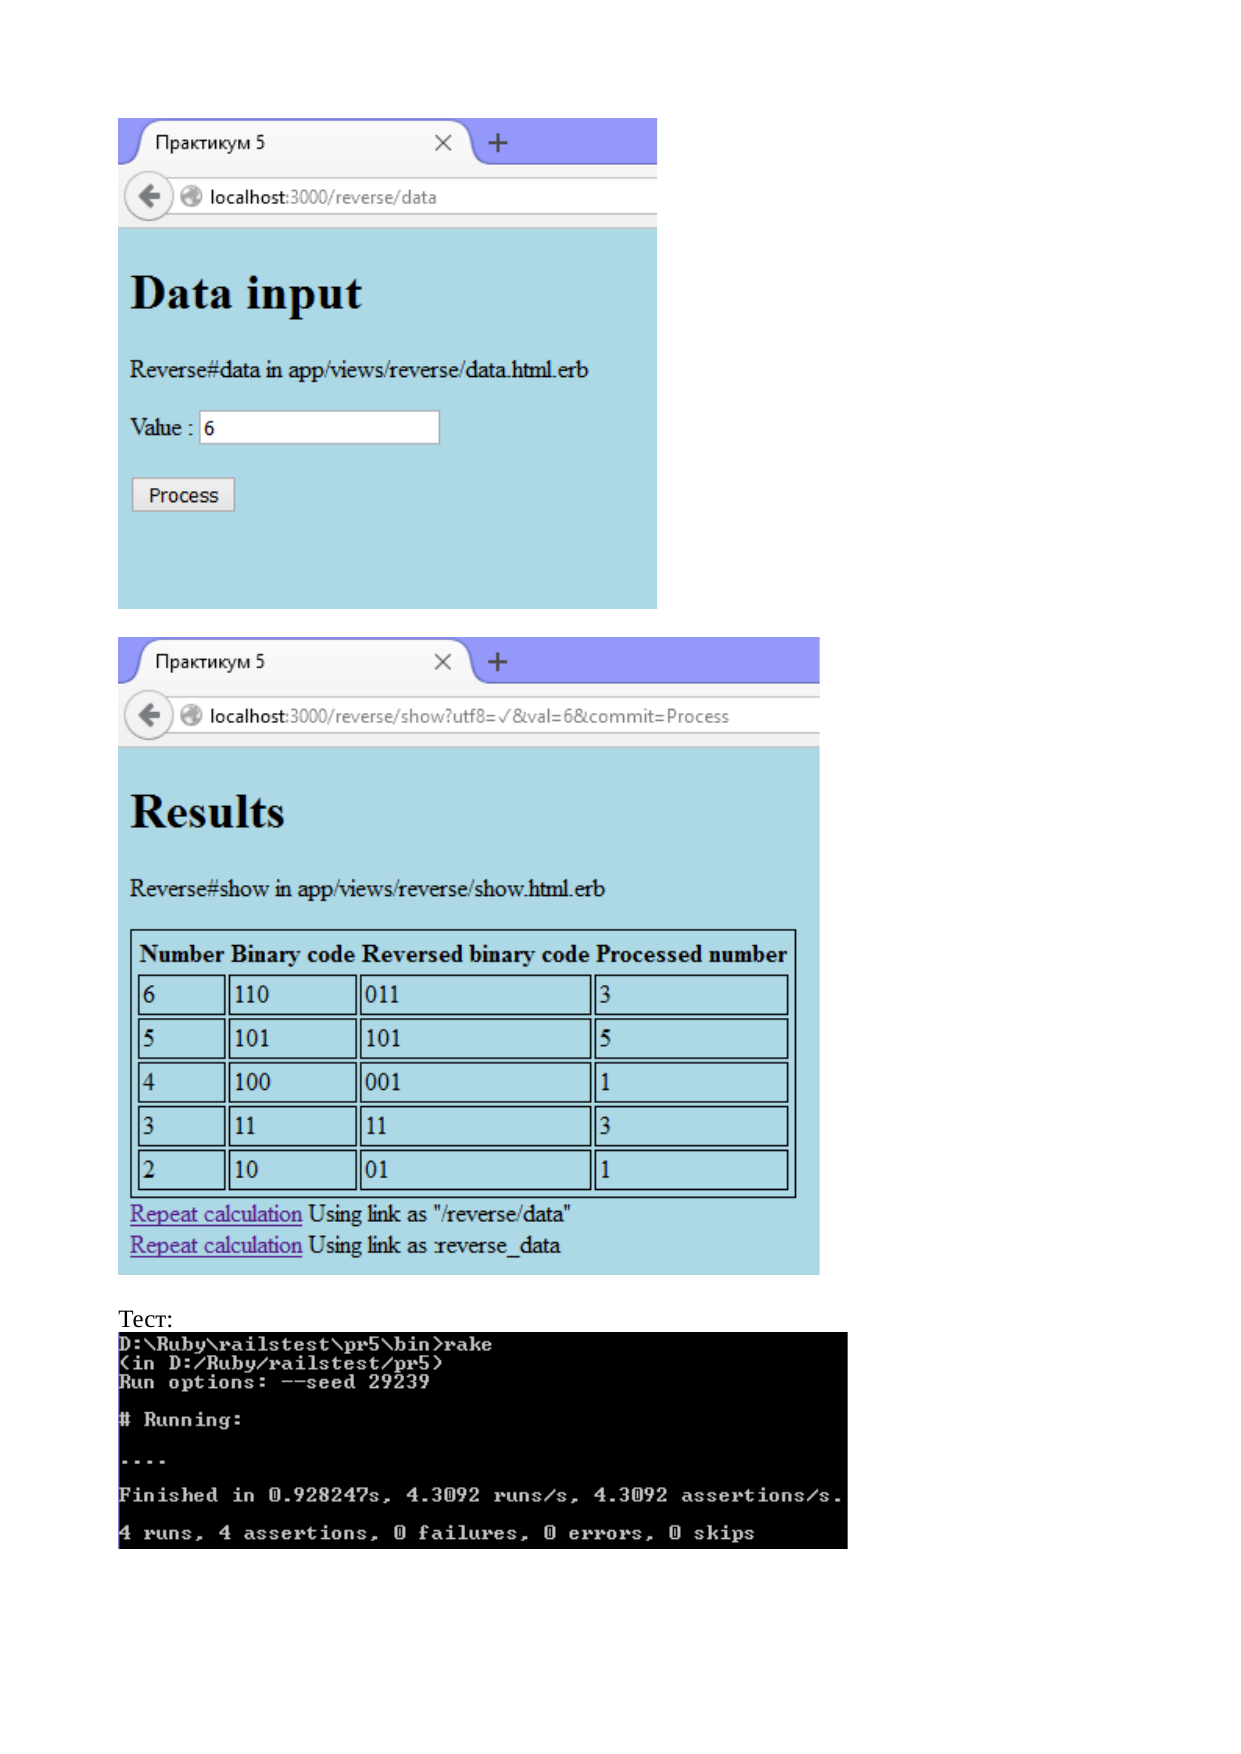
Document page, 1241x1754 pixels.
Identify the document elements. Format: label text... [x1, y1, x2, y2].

text Тест: [118, 1304, 1122, 1332]
